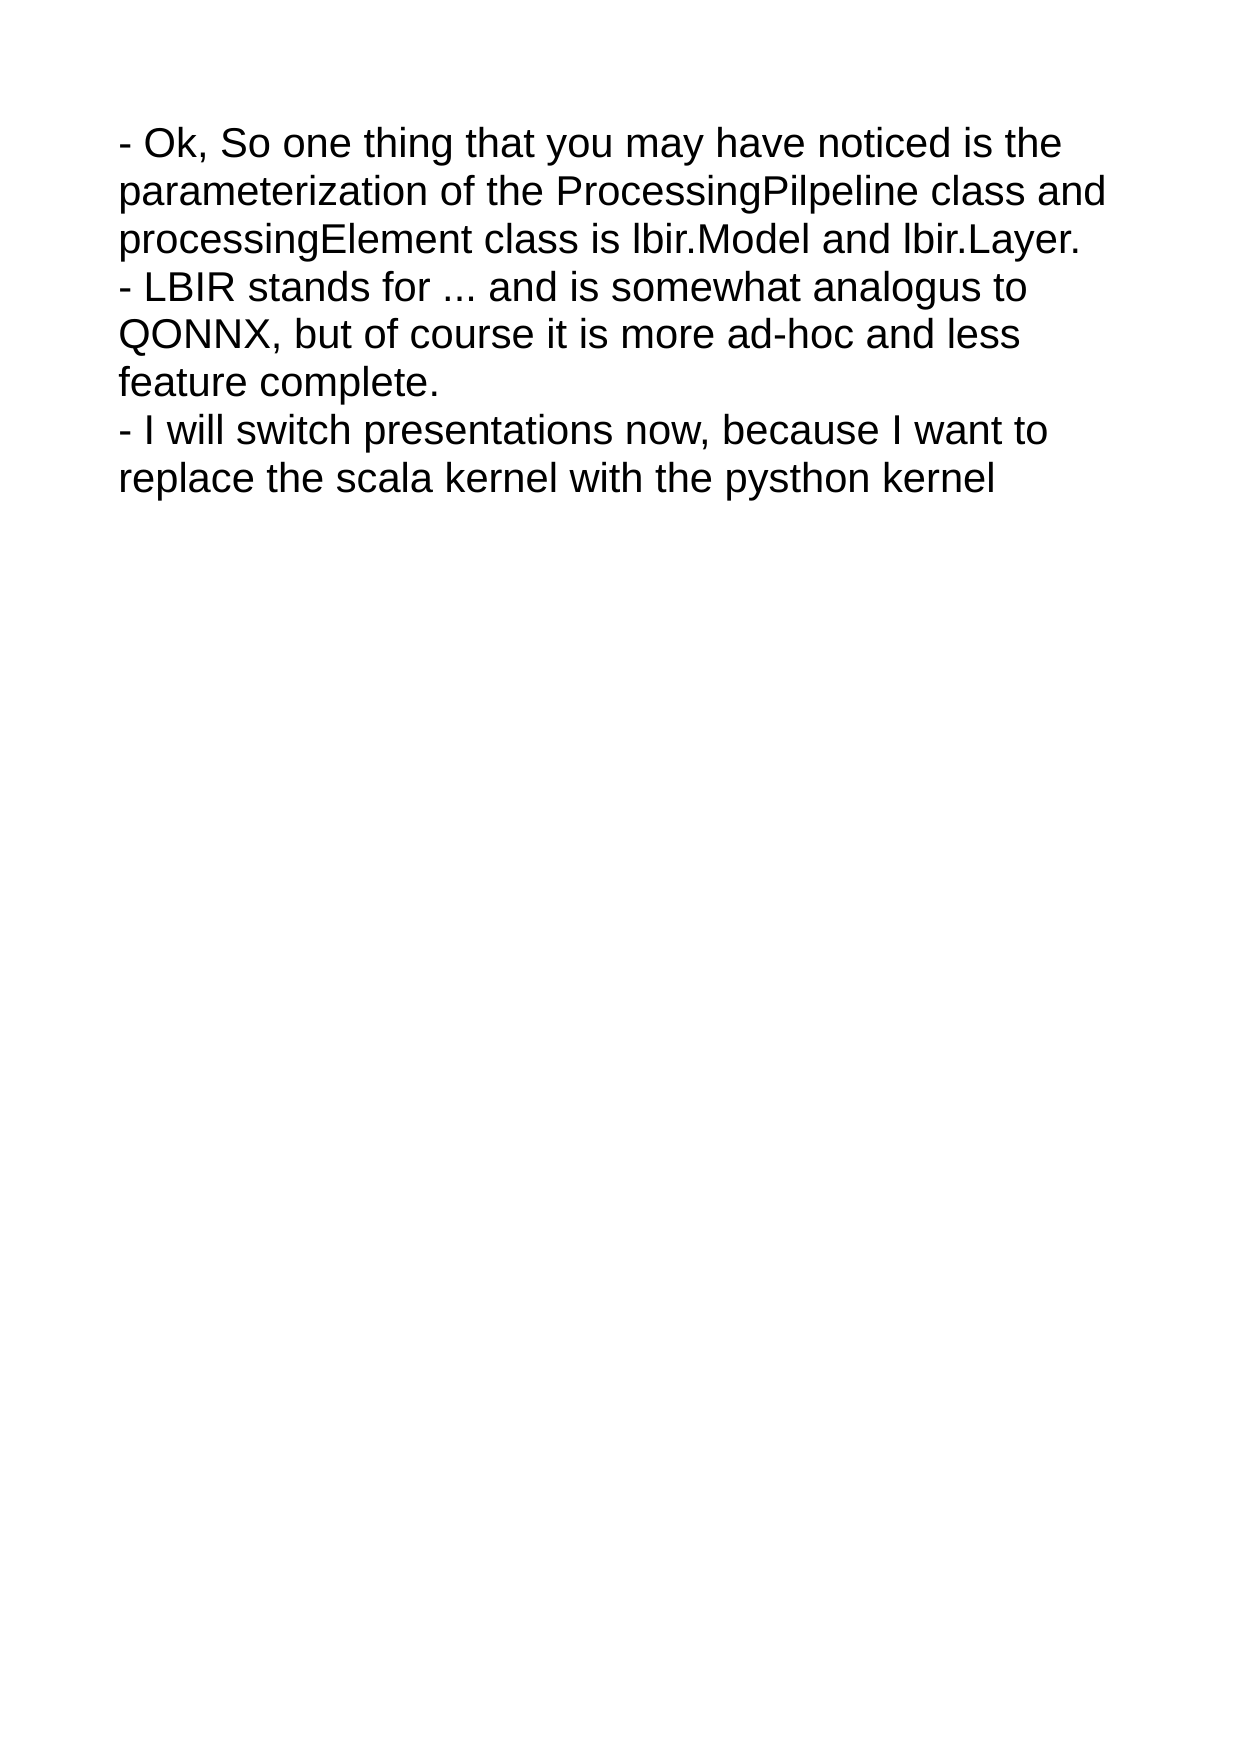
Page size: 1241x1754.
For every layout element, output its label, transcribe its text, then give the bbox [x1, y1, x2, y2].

text - LBIR stands for ... and is somewhat analogus to QONNX, but of course it is more ad-hoc and less feature complete. [118, 262, 1122, 406]
text - Ok, So one thing that you may have noticed is the parameterization of the ProcessingPilpeline class and processingElement class is lbir.Model and lbir.Layer. [118, 118, 1122, 262]
text - I will switch presentations now, because I want to replace the scala kernel with the pysthon kernel [118, 406, 1122, 501]
